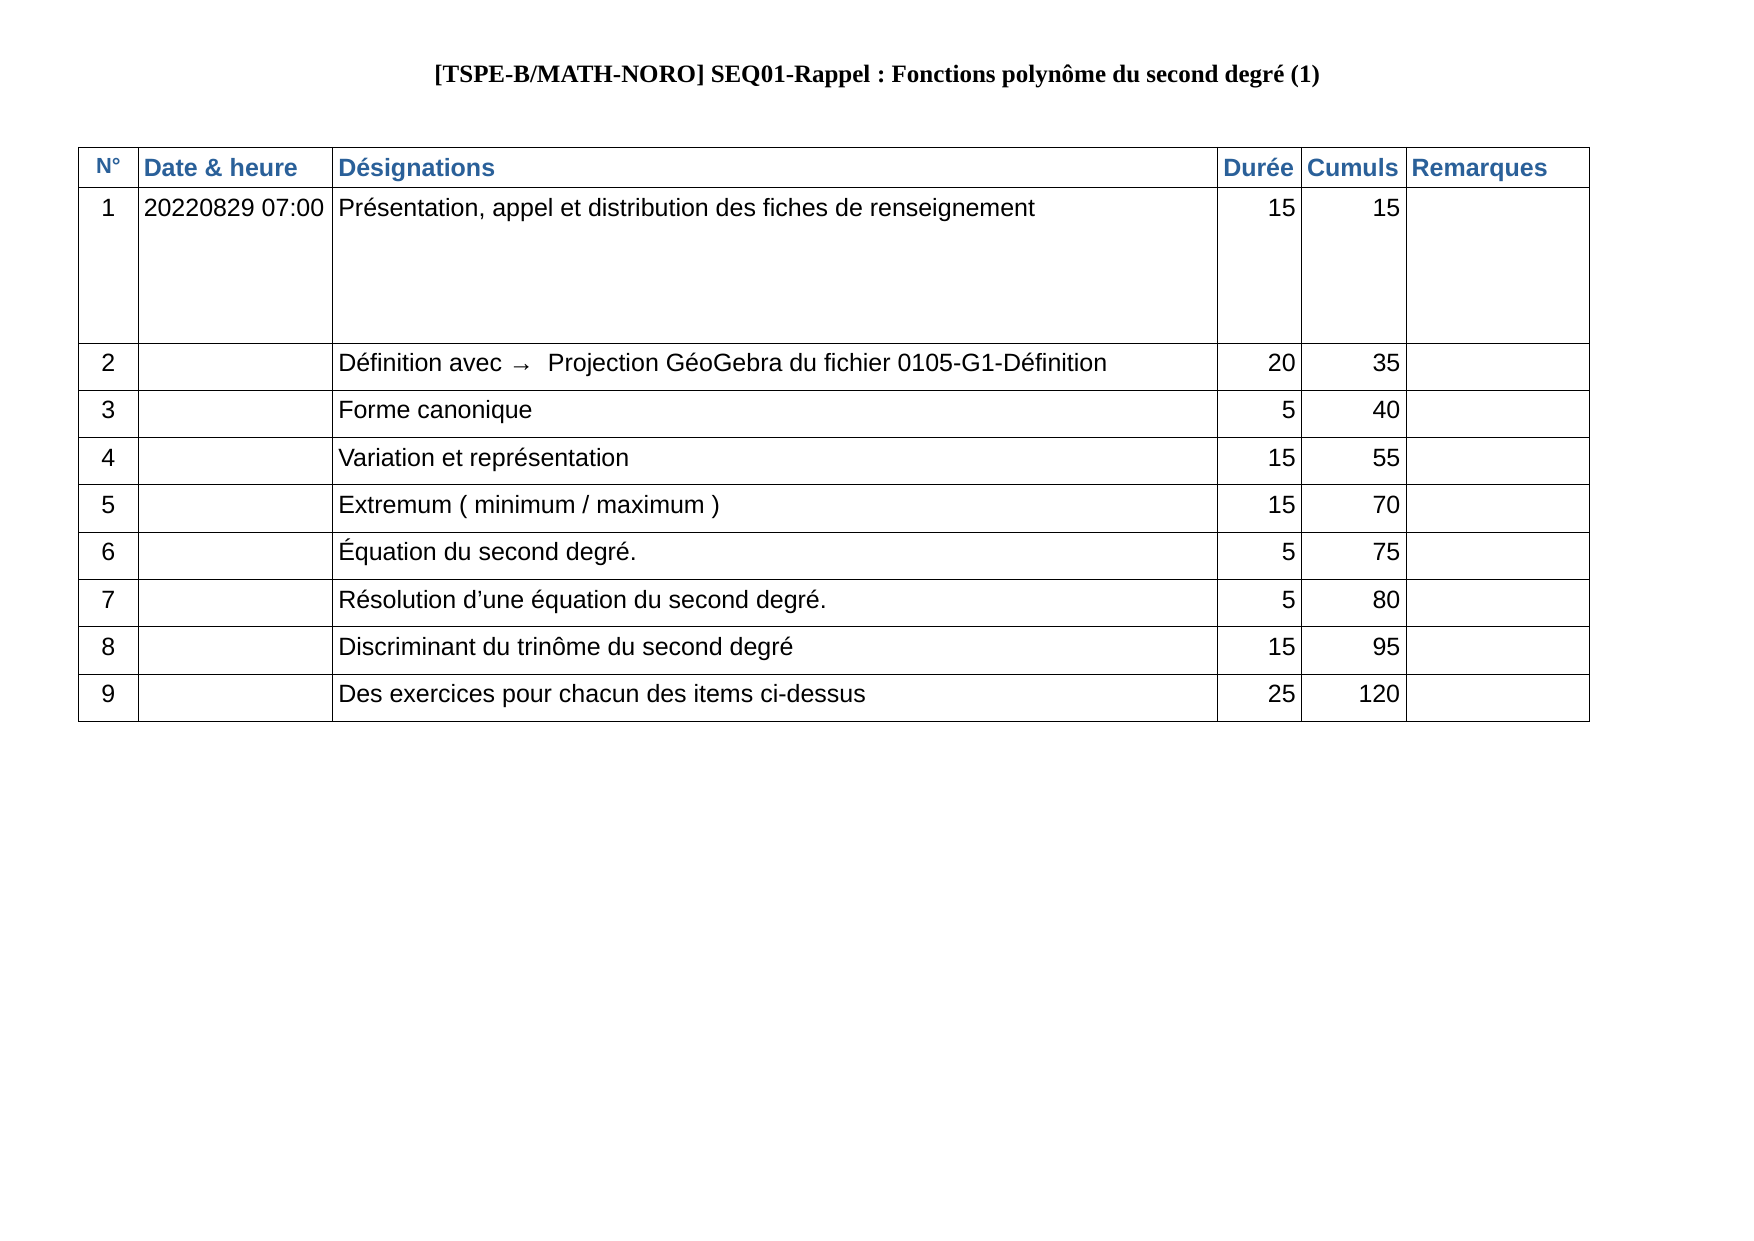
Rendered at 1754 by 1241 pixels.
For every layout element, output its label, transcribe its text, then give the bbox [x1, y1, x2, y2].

table_cell [1407, 485, 1589, 532]
table_cell 35 [1302, 344, 1406, 390]
table_cell 15 [1218, 627, 1301, 673]
table_cell [1407, 438, 1589, 484]
table_cell 80 [1302, 580, 1406, 626]
table_cell [139, 485, 332, 532]
table_cell 5 [1218, 580, 1301, 626]
table_cell 5 [79, 485, 138, 532]
table_header N° [79, 148, 138, 187]
table_cell 25 [1218, 675, 1301, 721]
table_cell 15 [1302, 188, 1406, 342]
table_header Désignations [333, 148, 1217, 187]
table_cell [139, 580, 332, 626]
table_cell Résolution d’une équation du second degré. [333, 580, 1217, 626]
table_cell 8 [79, 627, 138, 673]
table_cell 70 [1302, 485, 1406, 532]
table_cell Forme canonique [333, 391, 1217, 437]
table_cell 5 [1218, 533, 1301, 579]
table_cell [139, 627, 332, 673]
table_cell Présentation, appel et distribution des fiches de renseignement [333, 188, 1217, 342]
table_cell 2 [79, 344, 138, 390]
table_cell 55 [1302, 438, 1406, 484]
table_header Cumuls [1302, 148, 1406, 187]
table_cell 15 [1218, 188, 1301, 342]
table_cell [139, 438, 332, 484]
table_cell Discriminant du trinôme du second degré [333, 627, 1217, 673]
table_cell [1407, 188, 1589, 342]
table_cell [1407, 627, 1589, 673]
table_cell [1407, 675, 1589, 721]
table_cell 15 [1218, 485, 1301, 532]
table_cell Des exercices pour chacun des items ci-dessus [333, 675, 1217, 721]
table_cell 120 [1302, 675, 1406, 721]
table_header Date & heure [139, 148, 332, 187]
table_cell 20220829 07:00 [139, 188, 332, 342]
table_cell 5 [1218, 391, 1301, 437]
table_cell 75 [1302, 533, 1406, 579]
table_cell 1 [79, 188, 138, 342]
table_cell 40 [1302, 391, 1406, 437]
table_cell Définition avec → Projection GéoGebra du fichier 0105-G1-Définition [333, 344, 1217, 390]
table_cell [139, 391, 332, 437]
table_cell [139, 675, 332, 721]
table_cell [1407, 391, 1589, 437]
table_cell [139, 344, 332, 390]
table_cell 3 [79, 391, 138, 437]
table_cell 6 [79, 533, 138, 579]
table_cell 95 [1302, 627, 1406, 673]
table_header Durée [1218, 148, 1301, 187]
table_cell Équation du second degré. [333, 533, 1217, 579]
table_cell 4 [79, 438, 138, 484]
table_cell [1407, 580, 1589, 626]
table_cell 7 [79, 580, 138, 626]
table_cell 15 [1218, 438, 1301, 484]
table_cell Extremum ( minimum / maximum ) [333, 485, 1217, 532]
table_cell 9 [79, 675, 138, 721]
table_cell [139, 533, 332, 579]
table_cell [1407, 344, 1589, 390]
table_cell 20 [1218, 344, 1301, 390]
table_cell Variation et représentation [333, 438, 1217, 484]
table_header Remarques [1407, 148, 1589, 187]
table_cell [1407, 533, 1589, 579]
